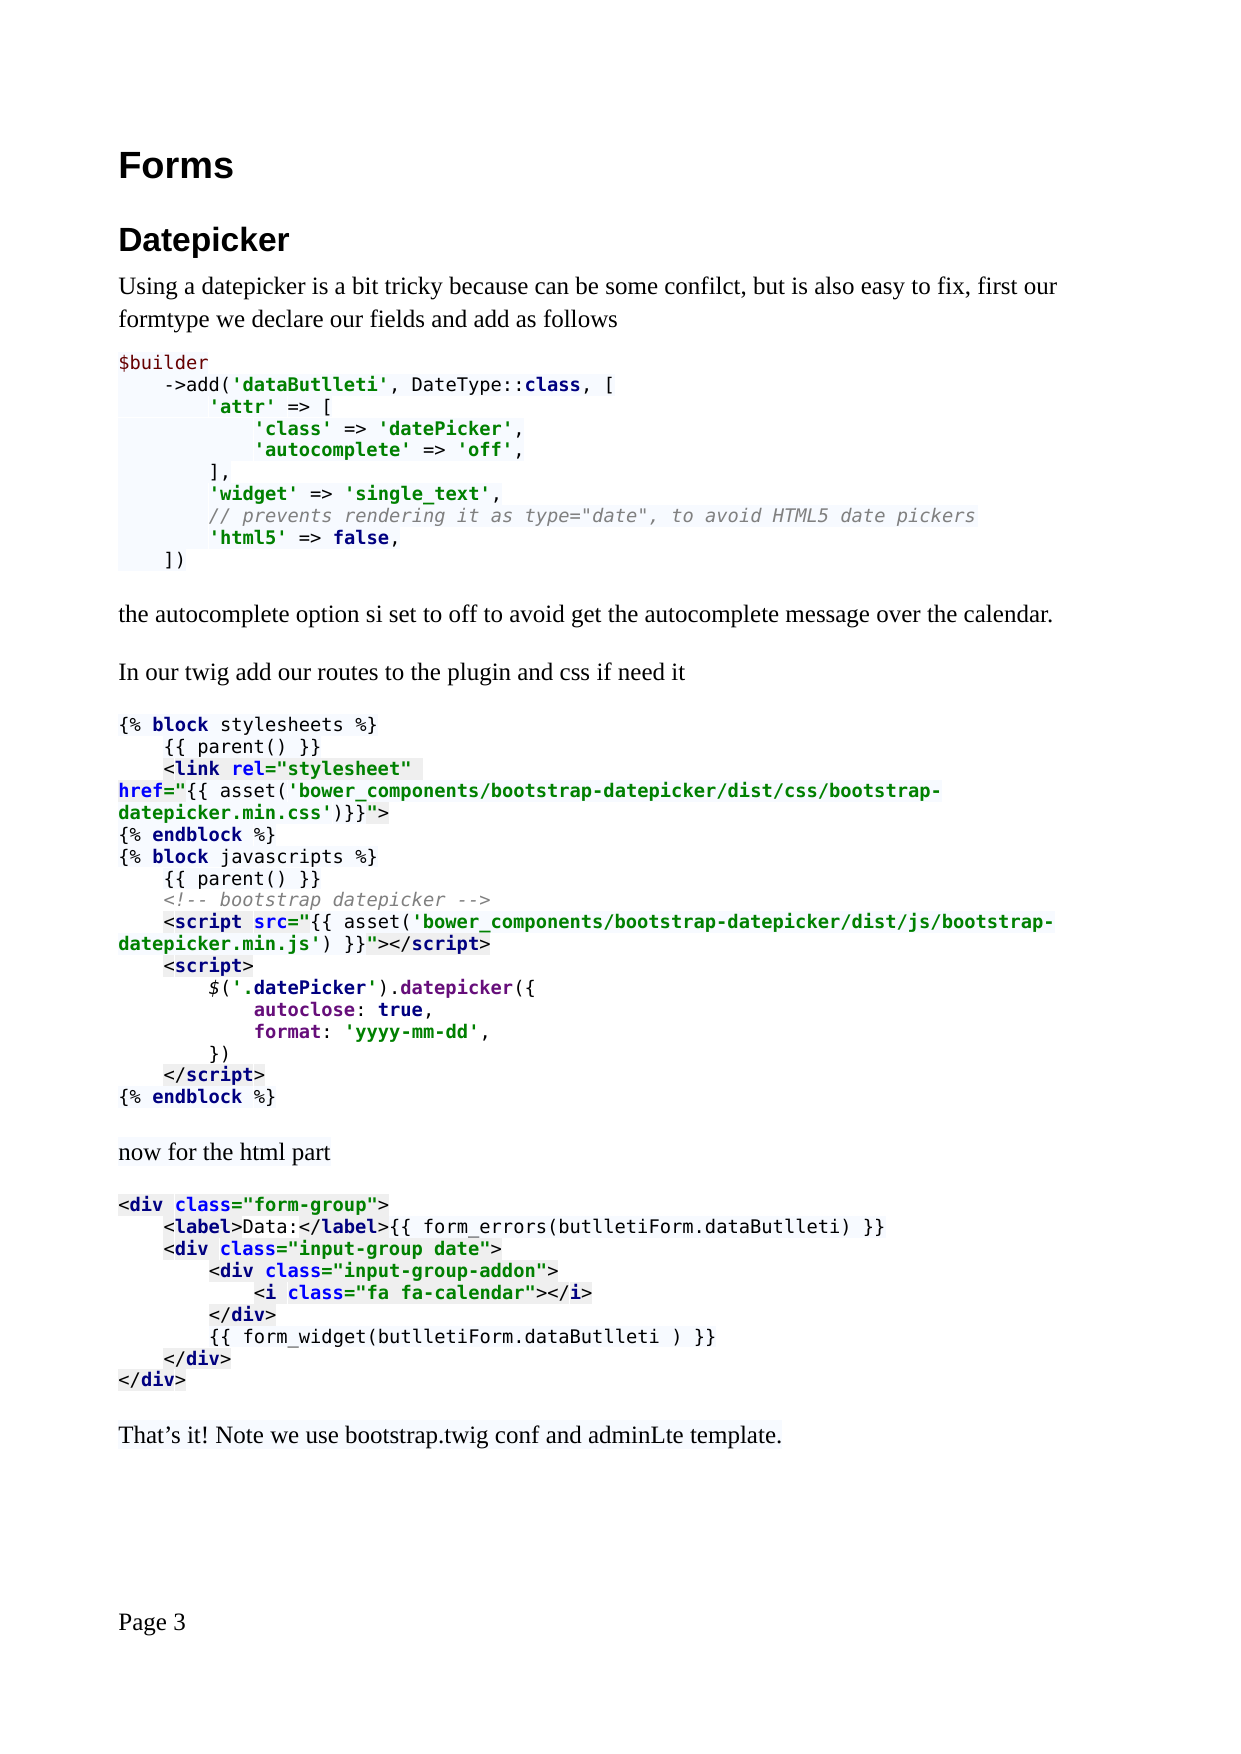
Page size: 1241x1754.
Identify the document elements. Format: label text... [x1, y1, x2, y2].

text {% block stylesheets %} {{ parent() }} <link rel="stylesheet" href="{{ asset('bower_components/bootstrap-datepicker/dist/css/bootstrap-datepicker.min.css')}}"> {% endblock %} {% block javascripts %} {{ parent() }} <!-- bootstrap datepicker --> <script src="{{ asset('bower_components/bootstrap-datepicker/dist/js/bootstrap-datepicker.min.js') }}"></script> <script> $('.datePicker').datepicker({ autoclose: true, format: 'yyyy-mm-dd', }) </script> {% endblock %} [118, 714, 1122, 1108]
subtitle Datepicker [118, 220, 1122, 259]
text the autocomplete option si set to off to avoid get the autocomplete message over the calendar. [118, 599, 1122, 628]
text $builder ->add('dataButlleti', DateType::class, [ 'attr' => [ 'class' => 'datePicker', 'autocomplete' => 'off', ], 'widget' => 'single_text', // prevents rendering it as type="date", to avoid HTML5 date pickers 'html5' => false, ]) [118, 352, 1122, 571]
text Using a datepicker is a bit tricky because can be some confilct, but is also easy to fix, first our formtype we declare our fields and add as follows [118, 271, 1122, 333]
text In our twig add our routes to the plugin and css if need it [118, 657, 1122, 686]
text <div class="form-group"> <label>Data:</label>{{ form_errors(butlletiForm.dataButlleti) }} <div class="input-group date"> <div class="input-group-addon"> <i class="fa fa-calendar"></i> </div> {{ form_widget(butlletiForm.dataButlleti ) }} </div> </div> [118, 1194, 1122, 1391]
text That’s it! Note we use bootstrap.twig conf and adminLte template. [118, 1420, 1122, 1449]
text now for the html part [118, 1137, 1122, 1166]
subtitle Forms [118, 143, 1122, 187]
